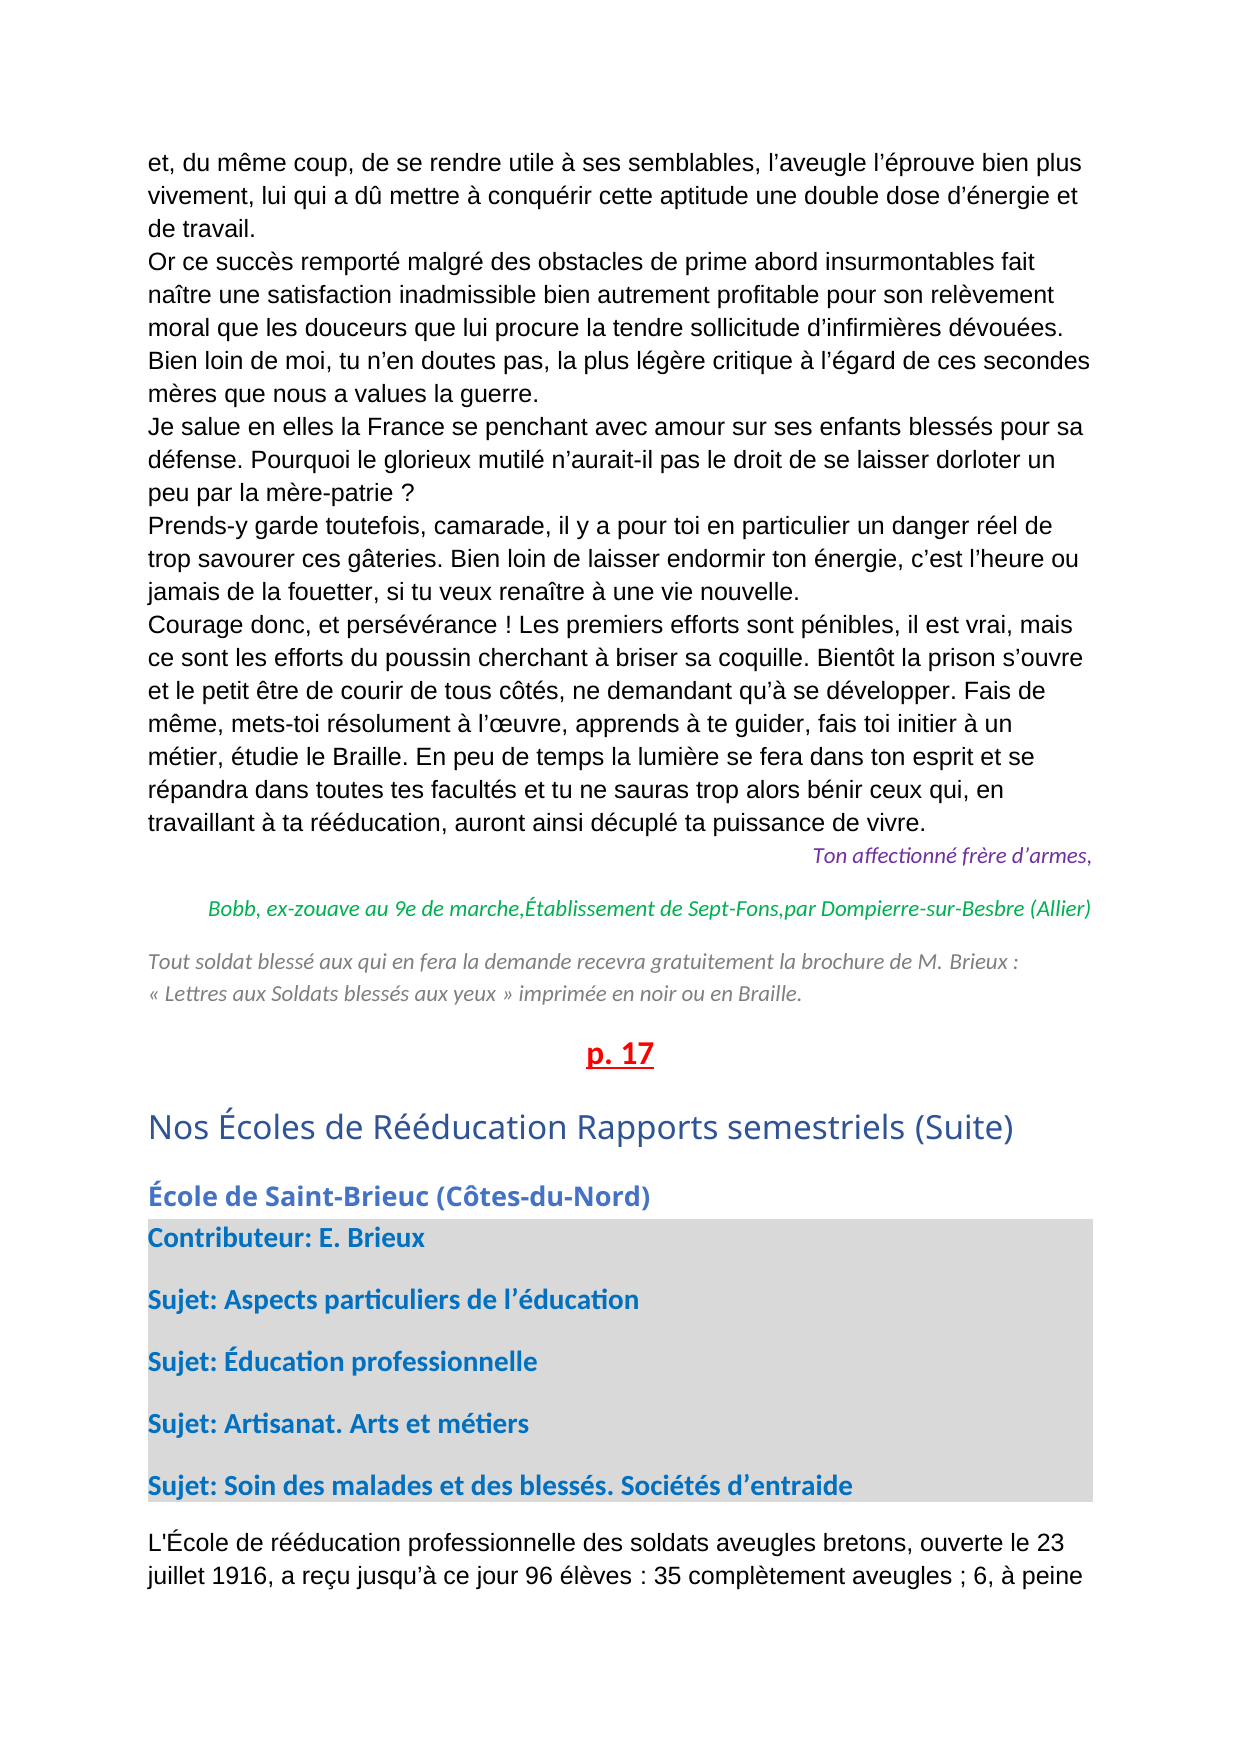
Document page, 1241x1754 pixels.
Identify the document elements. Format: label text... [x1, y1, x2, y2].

text Ton affectionné frère d’armes, [148, 841, 1093, 869]
text Or ce succès remporté malgré des obstacles de prime abord insurmontables fait naître une satisfaction inadmissible bien autrement profitable pour son relèvement moral que les douceurs que lui procure la tendre sollicitude d’infirmières dévouées. Bien loin de moi, tu n’en doutes pas, la plus légère critique à l’égard de ces secondes mères que nous a values la guerre. [148, 247, 1093, 407]
text Sujet: Aspects particuliers de l’éducation [148, 1281, 1093, 1317]
text et, du même coup, de se rendre utile à ses semblables, l’aveugle l’éprouve bien plus vivement, lui qui a dû mettre à conquérir cette aptitude une double dose d’énergie et de travail. [148, 148, 1093, 242]
text Sujet: Artisanat. Arts et métiers [148, 1405, 1093, 1440]
subtitle École de Saint-Brieuc (Côtes-du-Nord) [148, 1177, 1093, 1214]
text Courage donc, et persévérance ! Les premiers efforts sont pénibles, il est vrai, mais ce sont les efforts du poussin cherchant à briser sa coquille. Bientôt la prison s’ouvre et le petit être de courir de tous côtés, ne demandant qu’à se développer. Fais de même, mets-toi résolument à l’œuvre, apprends à te guider, fais toi initier à un métier, étudie le Braille. En peu de temps la lumière se fera dans ton esprit et se répandra dans toutes tes facultés et tu ne sauras trop alors bénir ceux qui, en travaillant à ta rééducation, auront ainsi décuplé ta puissance de vivre. [148, 610, 1093, 837]
text p. 17 [148, 1032, 1093, 1073]
text Sujet: Soin des malades et des blessés. Sociétés d’entraide [148, 1467, 1093, 1502]
text Je salue en elles la France se penchant avec amour sur ses enfants blessés pour sa défense. Pourquoi le glorieux mutilé n’aurait-il pas le droit de se laisser dorloter un peu par la mère-patrie ? [148, 412, 1093, 507]
text L'École de rééducation professionnelle des soldats aveugles bretons, ouverte le 23 juillet 1916, a reçu jusqu’à ce jour 96 élèves : 35 complètement aveugles ; 6, à peine [148, 1528, 1093, 1590]
text Sujet: Éducation professionnelle [148, 1343, 1093, 1379]
text Contributeur: E. Brieux [148, 1219, 1093, 1255]
text Prends-y garde toutefois, camarade, il y a pour toi en particulier un danger réel de trop savourer ces gâteries. Bien loin de laisser endormir ton énergie, c’est l’heure ou jamais de la fouetter, si tu veux renaître à une vie nouvelle. [148, 511, 1093, 606]
text Tout soldat blessé aux qui en fera la demande recevra gratuitement la brochure de M. Brieux : « Lettres aux Soldats blessés aux yeux » imprimée en noir ou en Braille. [148, 947, 1093, 1007]
text Bobb, ex-zouave au 9e de marche,Établissement de Sept-Fons,par Dompierre-sur-Besbre (Allier) [148, 894, 1093, 922]
subtitle Nos Écoles de Rééducation Rapports semestriels (Suite) [148, 1104, 1093, 1149]
